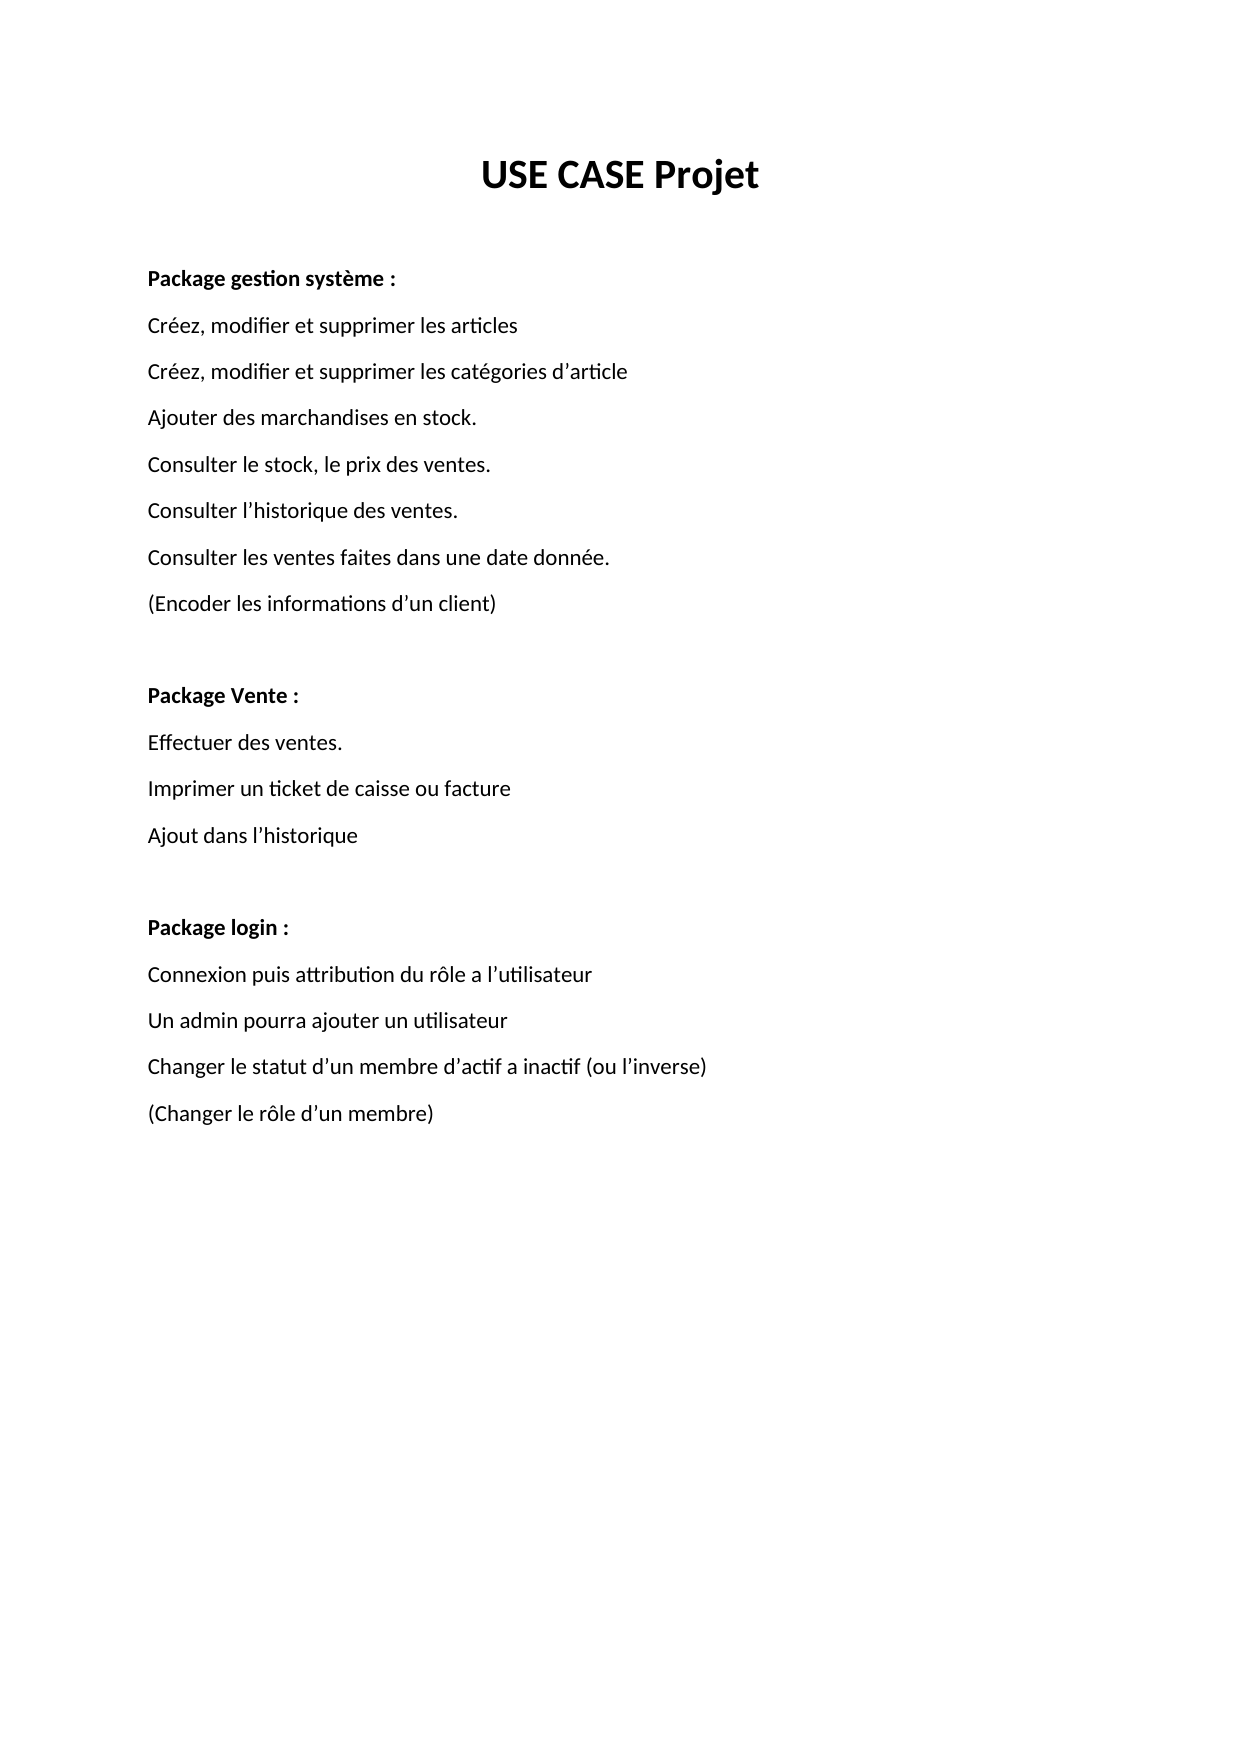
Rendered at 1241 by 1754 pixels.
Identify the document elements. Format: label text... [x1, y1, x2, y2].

text Connexion puis attribution du rôle a l’utilisateur [148, 960, 1093, 988]
text Ajouter des marchandises en stock. [148, 403, 1093, 432]
text Imprimer un ticket de caisse ou facture [148, 774, 1093, 802]
text Effectuer des ventes. [148, 728, 1093, 756]
text USE CASE Projet [148, 148, 1093, 198]
text Package login : [148, 913, 1093, 941]
text Package gestion système : [148, 264, 1093, 292]
text Ajout dans l’historique [148, 821, 1093, 849]
text Package Vente : [148, 682, 1093, 710]
text Créez, modifier et supprimer les catégories d’article [148, 357, 1093, 385]
text (Changer le rôle d’un membre) [148, 1099, 1093, 1127]
text Un admin pourra ajouter un utilisateur [148, 1006, 1093, 1034]
text Consulter le stock, le prix des ventes. [148, 450, 1093, 478]
text Consulter l’historique des ventes. [148, 496, 1093, 524]
text Créez, modifier et supprimer les articles [148, 311, 1093, 339]
text Changer le statut d’un membre d’actif a inactif (ou l’inverse) [148, 1052, 1093, 1081]
text Consulter les ventes faites dans une date donnée. [148, 543, 1093, 571]
text (Encoder les informations d’un client) [148, 589, 1093, 617]
